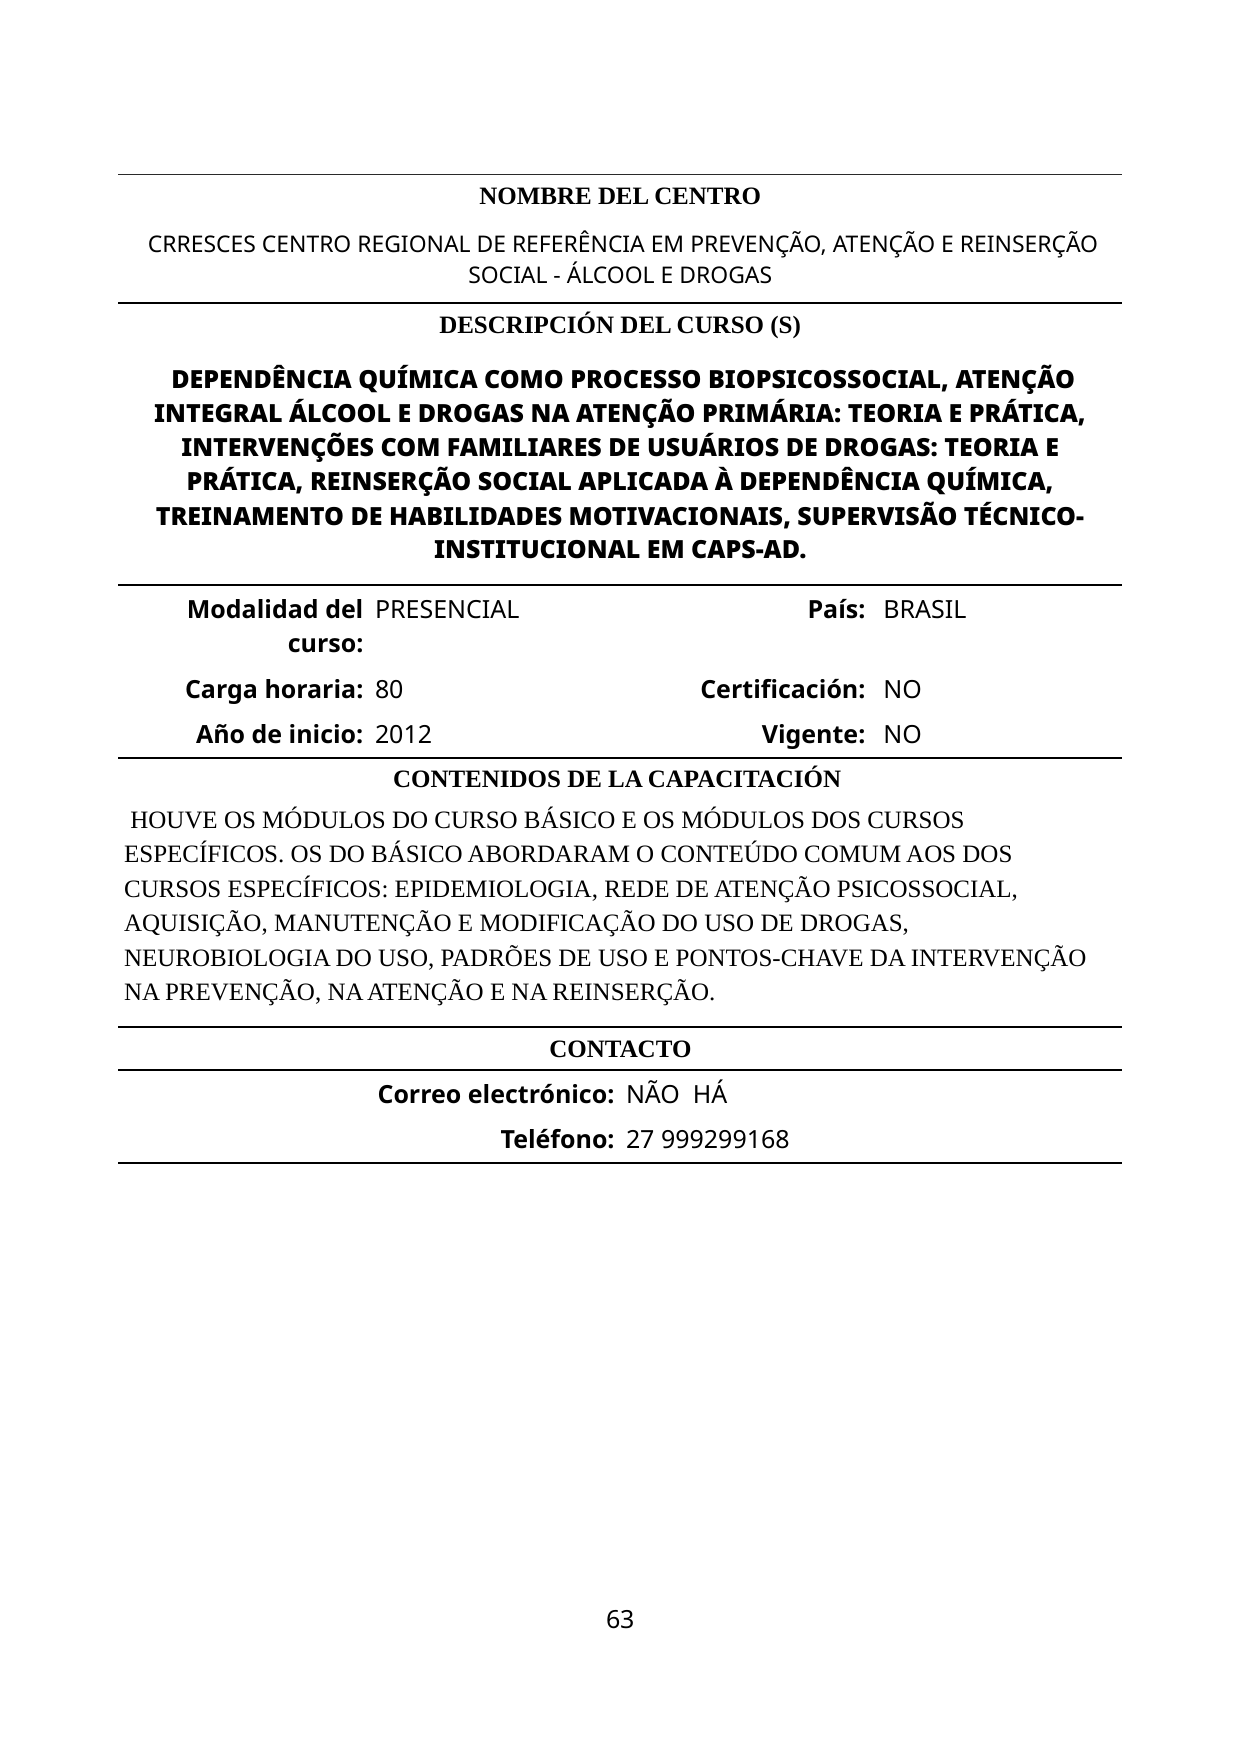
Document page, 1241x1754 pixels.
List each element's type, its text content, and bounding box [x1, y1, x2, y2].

table_cell 2012 [369, 711, 620, 757]
table_cell BRASIL [871, 586, 1122, 666]
table_cell PRESENCIAL [369, 586, 620, 666]
table_cell DESCRIPCIÓN DEL CURSO (S) [118, 304, 1122, 344]
table_cell CONTACTO [118, 1028, 1122, 1068]
table_cell 27 999299168 [620, 1116, 1122, 1162]
table_cell HOUVE OS MÓDULOS DO CURSO BÁSICO E OS MÓDULOS DOS CURSOS ESPECÍFICOS. OS DO BÁSICO ABORDARAM O CONTEÚDO COMUM AOS DOS CURSOS ESPECÍFICOS: EPIDEMIOLOGIA, REDE DE ATENÇÃO PSICOSSOCIAL, AQUISIÇÃO, MANUTENÇÃO E MODIFICAÇÃO DO USO DE DROGAS, NEUROBIOLOGIA DO USO, PADRÕES DE USO E PONTOS-CHAVE DA INTERVENÇÃO NA PREVENÇÃO, NA ATENÇÃO E NA REINSERÇÃO. [118, 799, 1122, 1026]
table_cell NÃO HÁ [620, 1071, 1122, 1116]
table_cell Teléfono: [118, 1116, 620, 1162]
table_cell Vigente: [620, 711, 871, 757]
table_cell País: [620, 586, 871, 666]
table_cell NO [871, 711, 1122, 757]
table_cell CONTENIDOS DE LA CAPACITACIÓN [118, 759, 1122, 799]
table_cell Correo electrónico: [118, 1071, 620, 1116]
table_header NOMBRE DEL CENTRO [118, 176, 1122, 216]
table_cell Carga horaria: [118, 666, 369, 711]
table_cell NO [871, 666, 1122, 711]
table_cell DEPENDÊNCIA QUÍMICA COMO PROCESSO BIOPSICOSSOCIAL, ATENÇÃO INTEGRAL ÁLCOOL E DROGAS NA ATENÇÃO PRIMÁRIA: TEORIA E PRÁTICA, INTERVENÇÕES COM FAMILIARES DE USUÁRIOS DE DROGAS: TEORIA E PRÁTICA, REINSERÇÃO SOCIAL APLICADA À DEPENDÊNCIA QUÍMICA, TREINAMENTO DE HABILIDADES MOTIVACIONAIS, SUPERVISÃO TÉCNICO-INSTITUCIONAL EM CAPS-AD. [118, 344, 1122, 584]
table_cell 80 [369, 666, 620, 711]
table_cell CRRESCES CENTRO REGIONAL DE REFERÊNCIA EM PREVENÇÃO, ATENÇÃO E REINSERÇÃO SOCIAL - ÁLCOOL E DROGAS [118, 216, 1122, 302]
table_cell Certificación: [620, 666, 871, 711]
table_cell Modalidad del curso: [118, 586, 369, 666]
table_cell Año de inicio: [118, 711, 369, 757]
